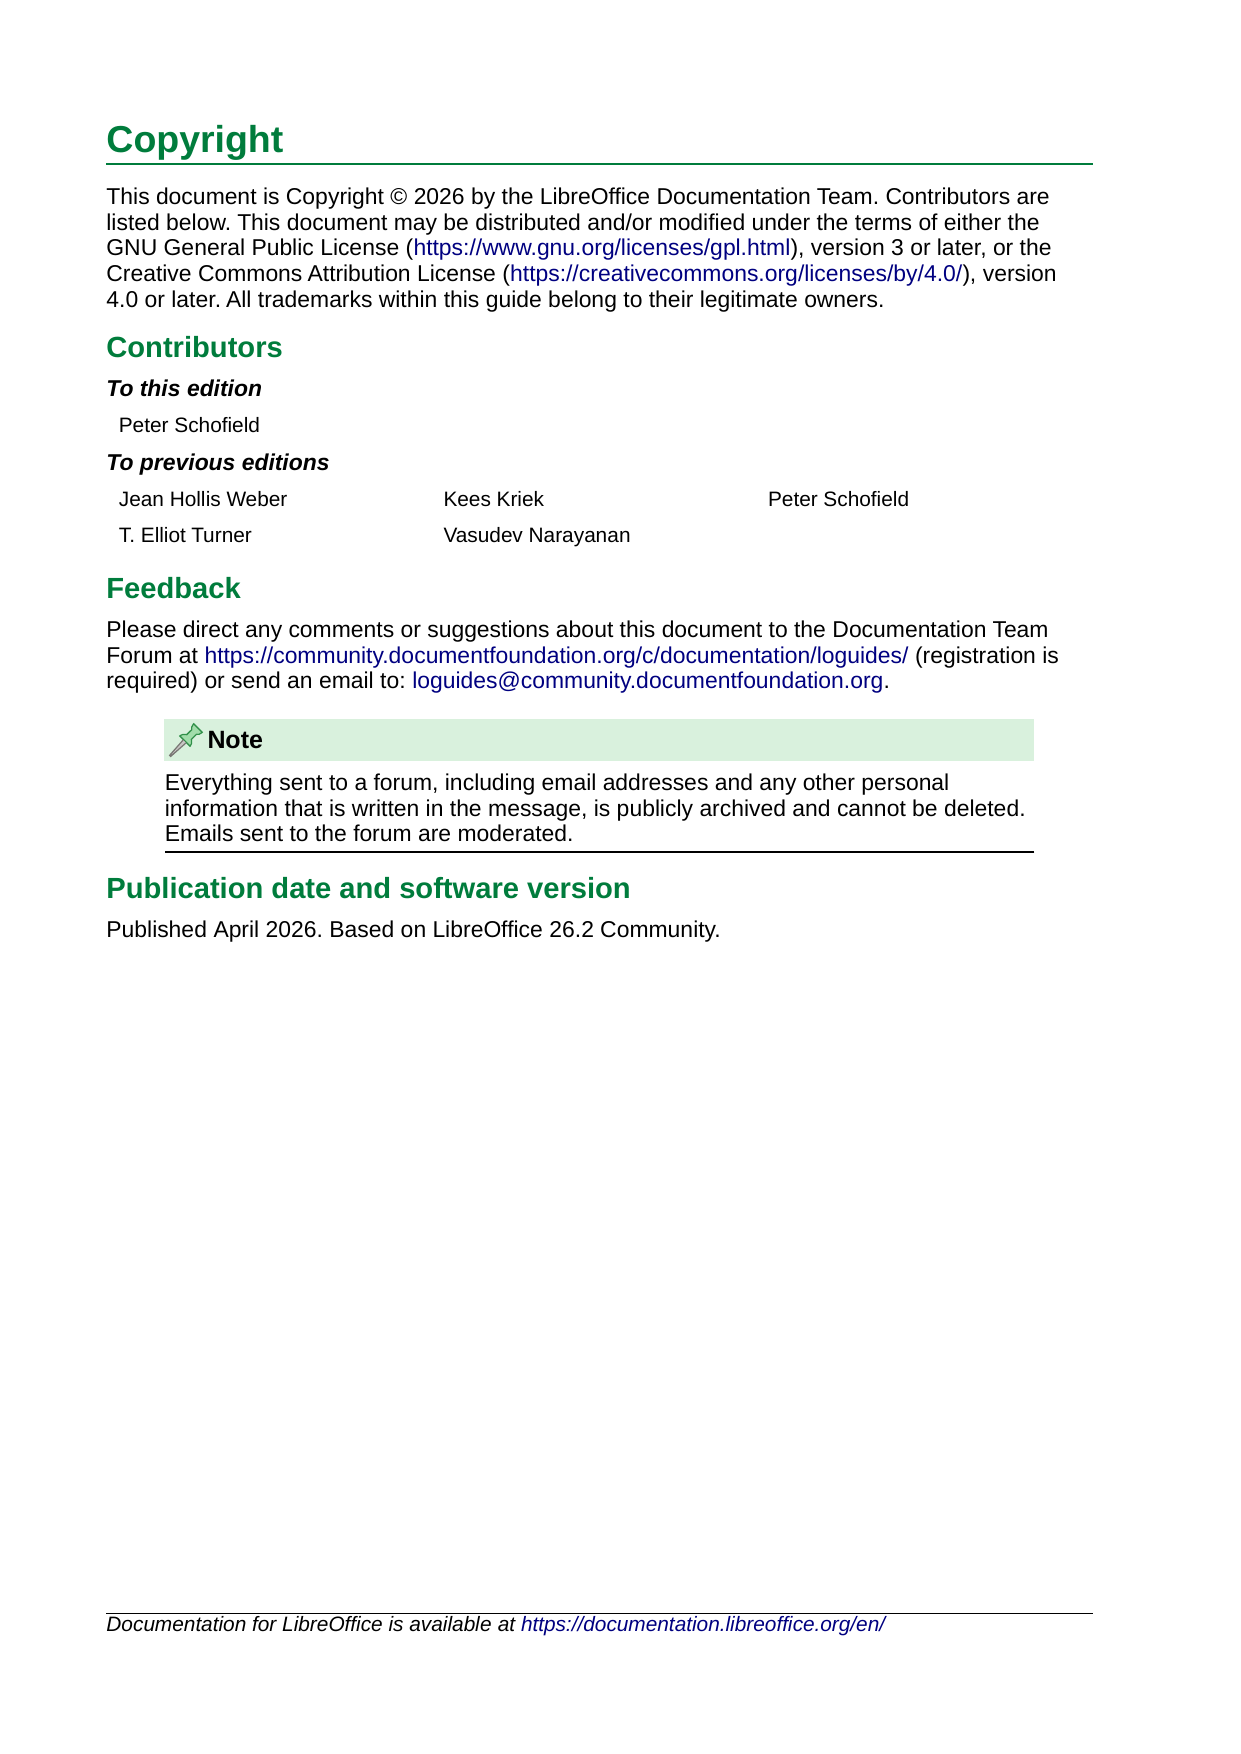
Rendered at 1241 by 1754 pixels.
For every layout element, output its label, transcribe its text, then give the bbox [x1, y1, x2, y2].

subtitle To previous editions [106, 449, 1093, 475]
table_cell [762, 517, 1086, 553]
subtitle To this edition [106, 376, 1093, 401]
subtitle Contributors [106, 331, 1093, 363]
table_cell T. Elliot Turner [113, 517, 437, 553]
subtitle Copyright [106, 118, 1093, 163]
subtitle Note [207, 719, 1034, 761]
text This document is Copyright © 2026 by the LibreOffice Documentation Team. Contributors are listed below. This document may be distributed and/or modified under the terms of either the GNU General Public License (https://www.gnu.org/licenses/gpl.html), version 3 or later, or the Creative Commons Attribution License (https://creativecommons.org/licenses/by/4.0/), version 4.0 or later. All trademarks within this guide belong to their legitimate owners. [106, 184, 1093, 312]
table_header [762, 408, 1086, 443]
table_header [437, 408, 762, 443]
table_header Kees Kriek [437, 481, 762, 517]
table_header Peter Schofield [762, 481, 1086, 517]
table_cell Vasudev Narayanan [437, 517, 762, 553]
table_header Peter Schofield [113, 408, 437, 443]
subtitle Feedback [106, 572, 1093, 604]
text Please direct any comments or suggestions about this document to the Documentation Team Forum at https://community.documentfoundation.org/c/documentation/loguides/ (registration is required) or send an email to: loguides@community.documentfoundation.org. [106, 617, 1093, 694]
subtitle Publication date and software version [106, 872, 1093, 904]
text Published April 2026. Based on LibreOffice 26.2 Community. [106, 917, 1093, 942]
table_header Jean Hollis Weber [113, 481, 437, 517]
text Everything sent to a forum, including email addresses and any other personal information that is written in the message, is publicly archived and cannot be deleted. Emails sent to the forum are moderated. [164, 770, 1034, 853]
